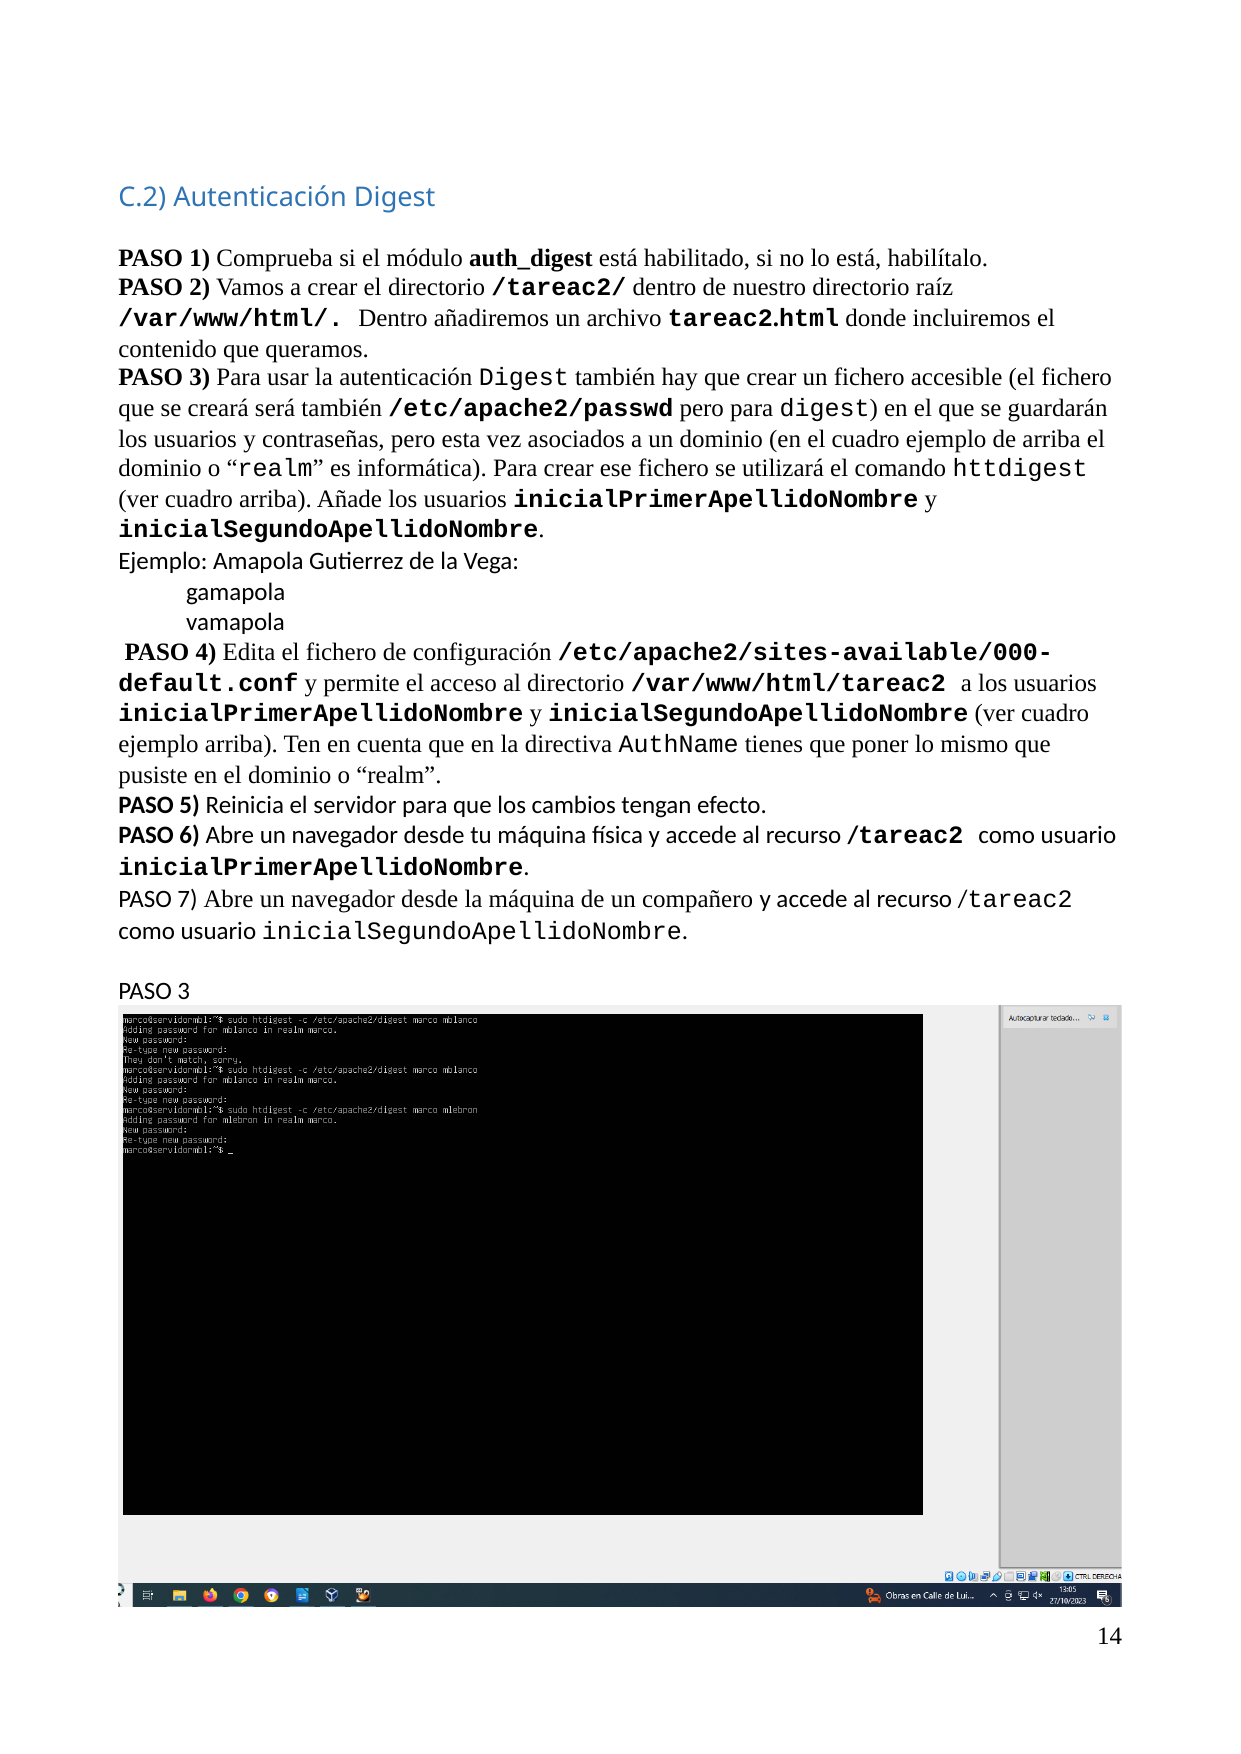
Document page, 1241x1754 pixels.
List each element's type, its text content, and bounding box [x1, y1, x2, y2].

text PASO 3) Para usar la autenticación Digest también hay que crear un fichero accesible (el fichero que se creará será también /etc/apache2/passwd pero para digest) en el que se guardarán los usuarios y contraseñas, pero esta vez asociados a un dominio (en el cuadro ejemplo de arriba el dominio o “realm” es informática). Para crear ese fichero se utilizará el comando httdigest (ver cuadro arriba). Añade los usuarios inicialPrimerApellidoNombre y inicialSegundoApellidoNombre. [118, 362, 1122, 545]
text PASO 4) Edita el fichero de configuración /etc/apache2/sites-available/000-default.conf y permite el acceso al directorio /var/www/html/tareac2 a los usuarios inicialPrimerApellidoNombre y inicialSegundoApellidoNombre (ver cuadro ejemplo arriba). Ten en cuenta que en la directiva AuthName tienes que poner lo mismo que pusiste en el dominio o “realm”. [118, 637, 1122, 789]
text PASO 6) Abre un navegador desde tu máquina física y accede al recurso /tareac2 como usuario inicialPrimerApellidoNombre. [118, 819, 1122, 883]
text PASO 1) Comprueba si el módulo auth_digest está habilitado, si no lo está, habilítalo. [118, 243, 1122, 272]
text vamapola [118, 606, 1122, 637]
subtitle C.2) Autenticación Digest [118, 177, 1122, 214]
text PASO 7) Abre un navegador desde la máquina de un compañero y accede al recurso /tareac2 como usuario inicialSegundoApellidoNombre. [118, 883, 1122, 947]
text gamapola [118, 576, 1122, 606]
picture [118, 1005, 1122, 1607]
text Ejemplo: Amapola Gutierrez de la Vega: [118, 545, 1122, 576]
text PASO 5) Reinicia el servidor para que los cambios tengan efecto. [118, 789, 1122, 819]
text PASO 3 [118, 975, 1122, 1005]
text PASO 2) Vamos a crear el directorio /tareac2/ dentro de nuestro directorio raíz /var/www/html/. Dentro añadiremos un archivo tareac2.html donde incluiremos el contenido que queramos. [118, 272, 1122, 362]
